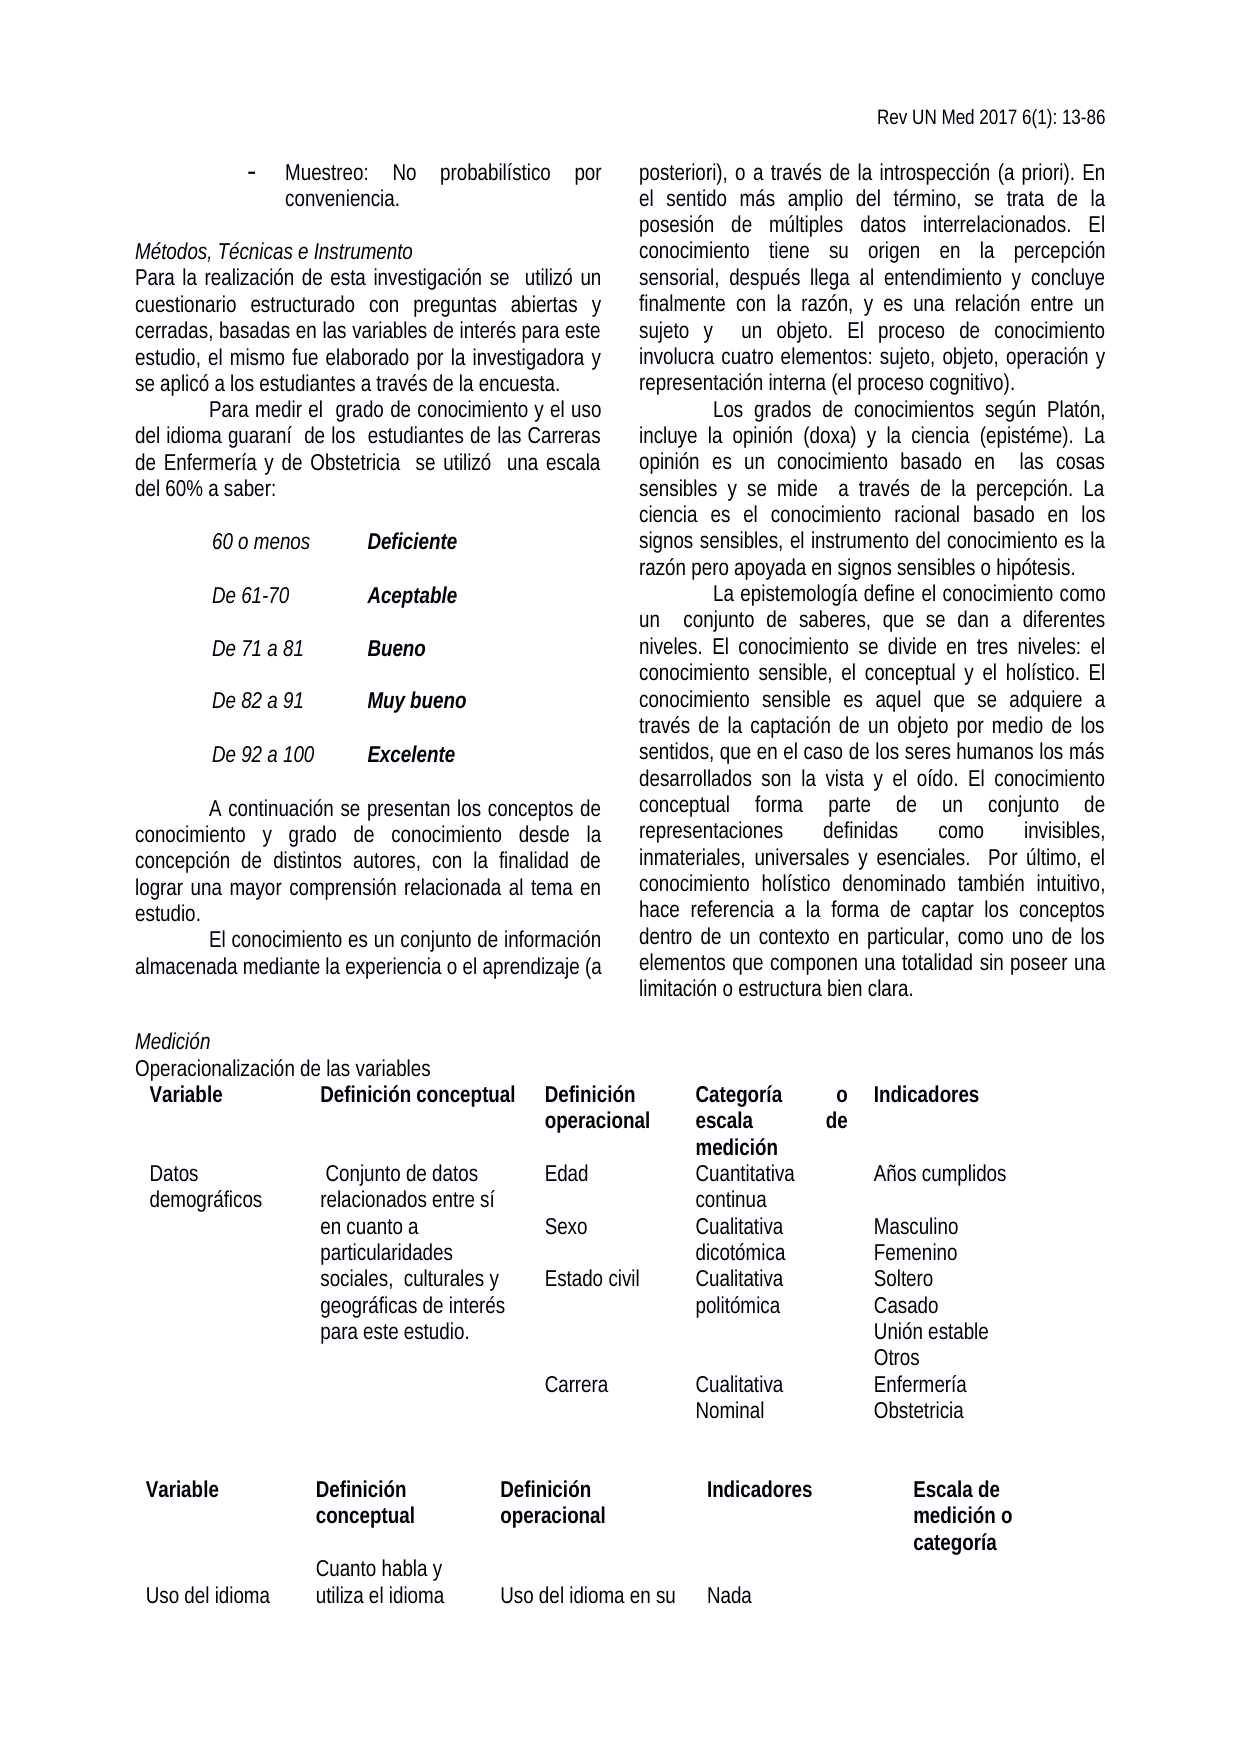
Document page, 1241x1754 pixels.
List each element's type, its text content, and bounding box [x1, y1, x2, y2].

text Para medir el grado de conocimiento y el uso del idioma guaraní de los estudiantes de las Carreras de Enfermería y de Obstetricia se utilizó una escala del 60% a saber: [135, 396, 601, 502]
text La epistemología define el conocimiento como un conjunto de saberes, que se dan a diferentes niveles. El conocimiento se divide en tres niveles: el conocimiento sensible, el conceptual y el holístico. El conocimiento sensible es aquel que se adquiere a través de la captación de un objeto por medio de los sentidos, que en el caso de los seres humanos los más desarrollados son la vista y el oído. El conocimiento conceptual forma parte de un conjunto de representaciones definidas como invisibles, inmateriales, universales y esenciales. Por último, el conocimiento holístico denominado también intuitivo, hace referencia a la forma de captar los conceptos dentro de un contexto en particular, como uno de los elementos que componen una totalidad sin poseer una limitación o estructura bien clara. [639, 580, 1106, 1002]
table_header Definición conceptual [301, 1476, 485, 1555]
table_cell Conjunto de datos relacionados entre sí en cuanto a particularidades sociales, culturales y geográficas de interés para este estudio. [305, 1160, 530, 1450]
text Métodos, Técnicas e Instrumento [135, 238, 601, 264]
text Los grados de conocimientos según Platón, incluye la opinión (doxa) y la ciencia (epistéme). La opinión es un conocimiento basado en las cosas sensibles y se mide a través de la percepción. La ciencia es el conocimiento racional basado en los signos sensibles, el instrumento del conocimiento es la razón pero apoyada en signos sensibles o hipótesis. [639, 396, 1106, 580]
table_cell Cuantitativa continua [680, 1160, 859, 1213]
table_cell Aceptable [356, 582, 536, 635]
table_header 60 o menos [201, 528, 356, 582]
table_header Variable [135, 1081, 305, 1160]
table_header Definición operacional [530, 1081, 680, 1160]
table_cell Nada [692, 1555, 898, 1618]
table_header Indicadores [692, 1476, 898, 1555]
table_cell Muy bueno [356, 688, 536, 741]
table_header Definición conceptual [305, 1081, 530, 1160]
table_header Deficiente [356, 528, 536, 582]
text Operacionalización de las variables [135, 1054, 1106, 1081]
table_header Variable [131, 1476, 301, 1555]
text Para la realización de esta investigación se utilizó un cuestionario estructurado con preguntas abiertas y cerradas, basadas en las variables de interés para este estudio, el mismo fue elaborado por la investigadora y se aplicó a los estudiantes a través de la encuesta. [135, 264, 601, 396]
table_cell Cualitativa dicotómica [680, 1213, 859, 1265]
table_header Indicadores [859, 1081, 1032, 1160]
table_header Categoría o escala de medición [680, 1081, 859, 1160]
text posteriori), o a través de la introspección (a priori). En el sentido más amplio del término, se trata de la posesión de múltiples datos interrelacionados. El conocimiento tiene su origen en la percepción sensorial, después llega al entendimiento y concluye finalmente con la razón, y es una relación entre un sujeto y un objeto. El proceso de conocimiento involucra cuatro elementos: sujeto, objeto, operación y representación interna (el proceso cognitivo). [639, 158, 1106, 396]
table_cell De 92 a 100 [201, 741, 356, 795]
table_cell Datos demográficos [135, 1160, 305, 1450]
table_cell [898, 1555, 1036, 1618]
table_cell Cualitativa politómica [680, 1265, 859, 1371]
table_cell Uso del idioma en su [485, 1555, 692, 1618]
table_cell Bueno [356, 635, 536, 687]
list Muestreo: No probabilístico por conveniencia. [247, 158, 601, 212]
table_cell Cuanto habla y utiliza el idioma [301, 1555, 485, 1618]
table_header Escala de medición o categoría [898, 1476, 1036, 1555]
table_cell Masculino Femenino [859, 1213, 1032, 1265]
table_header Definición operacional [485, 1476, 692, 1555]
table_cell Uso del idioma [131, 1555, 301, 1618]
table_cell Soltero Casado Unión estable Otros [859, 1265, 1032, 1371]
table_cell Carrera [530, 1371, 680, 1450]
text Medición [135, 1028, 1106, 1054]
table_cell Cualitativa Nominal [680, 1371, 859, 1450]
text El conocimiento es un conjunto de información almacenada mediante la experiencia o el aprendizaje (a [135, 926, 601, 979]
table_cell Estado civil [530, 1265, 680, 1371]
table_cell Edad [530, 1160, 680, 1213]
table_cell Sexo [530, 1213, 680, 1265]
table_cell De 61-70 [201, 582, 356, 635]
table_cell De 71 a 81 [201, 635, 356, 687]
table_cell De 82 a 91 [201, 688, 356, 741]
table_cell Excelente [356, 741, 536, 795]
table_cell Enfermería Obstetricia [859, 1371, 1032, 1450]
table_cell Años cumplidos [859, 1160, 1032, 1213]
text A continuación se presentan los conceptos de conocimiento y grado de conocimiento desde la concepción de distintos autores, con la finalidad de lograr una mayor comprensión relacionada al tema en estudio. [135, 795, 601, 926]
